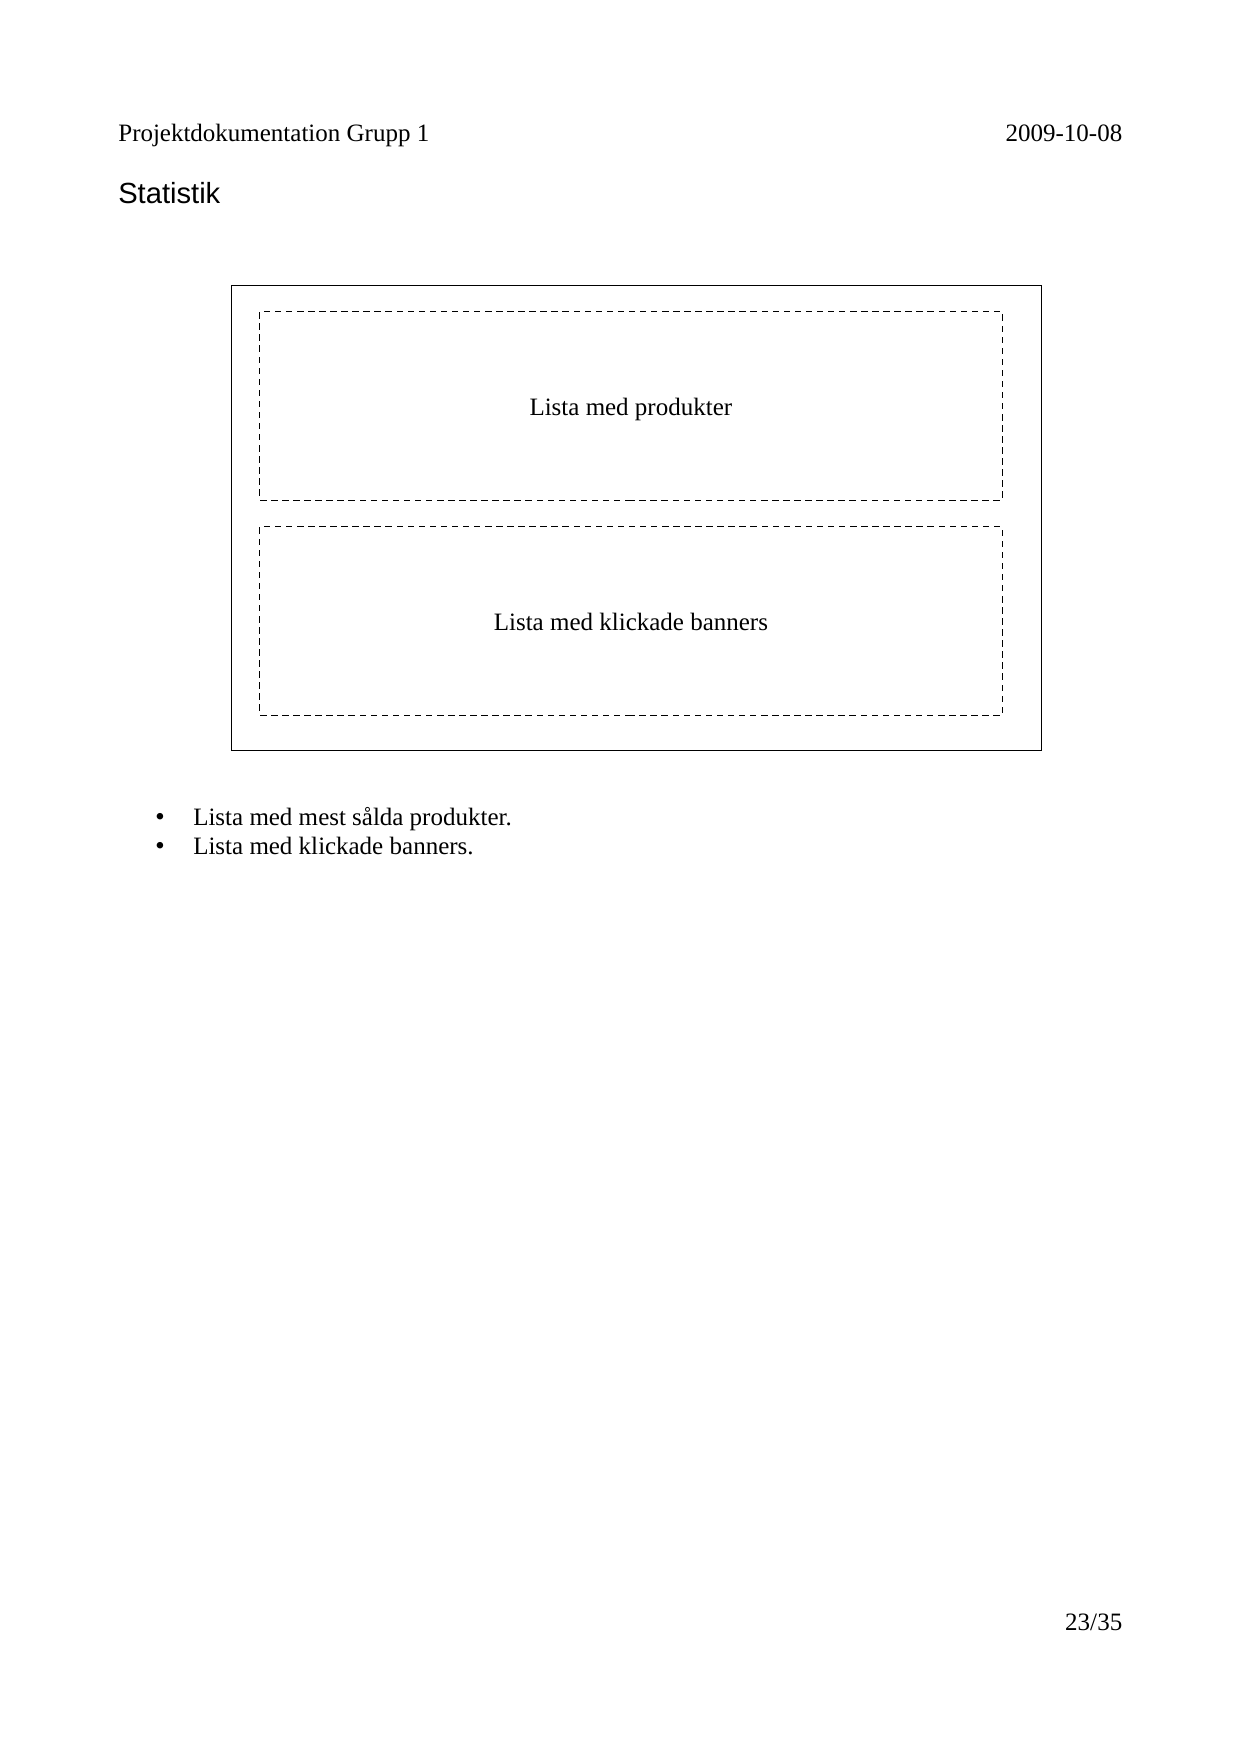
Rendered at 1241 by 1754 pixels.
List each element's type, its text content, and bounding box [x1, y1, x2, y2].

subtitle Statistik [118, 176, 1122, 210]
list Lista med klickade banners. [156, 831, 1122, 860]
list Lista med mest sålda produkter. [156, 802, 1122, 831]
